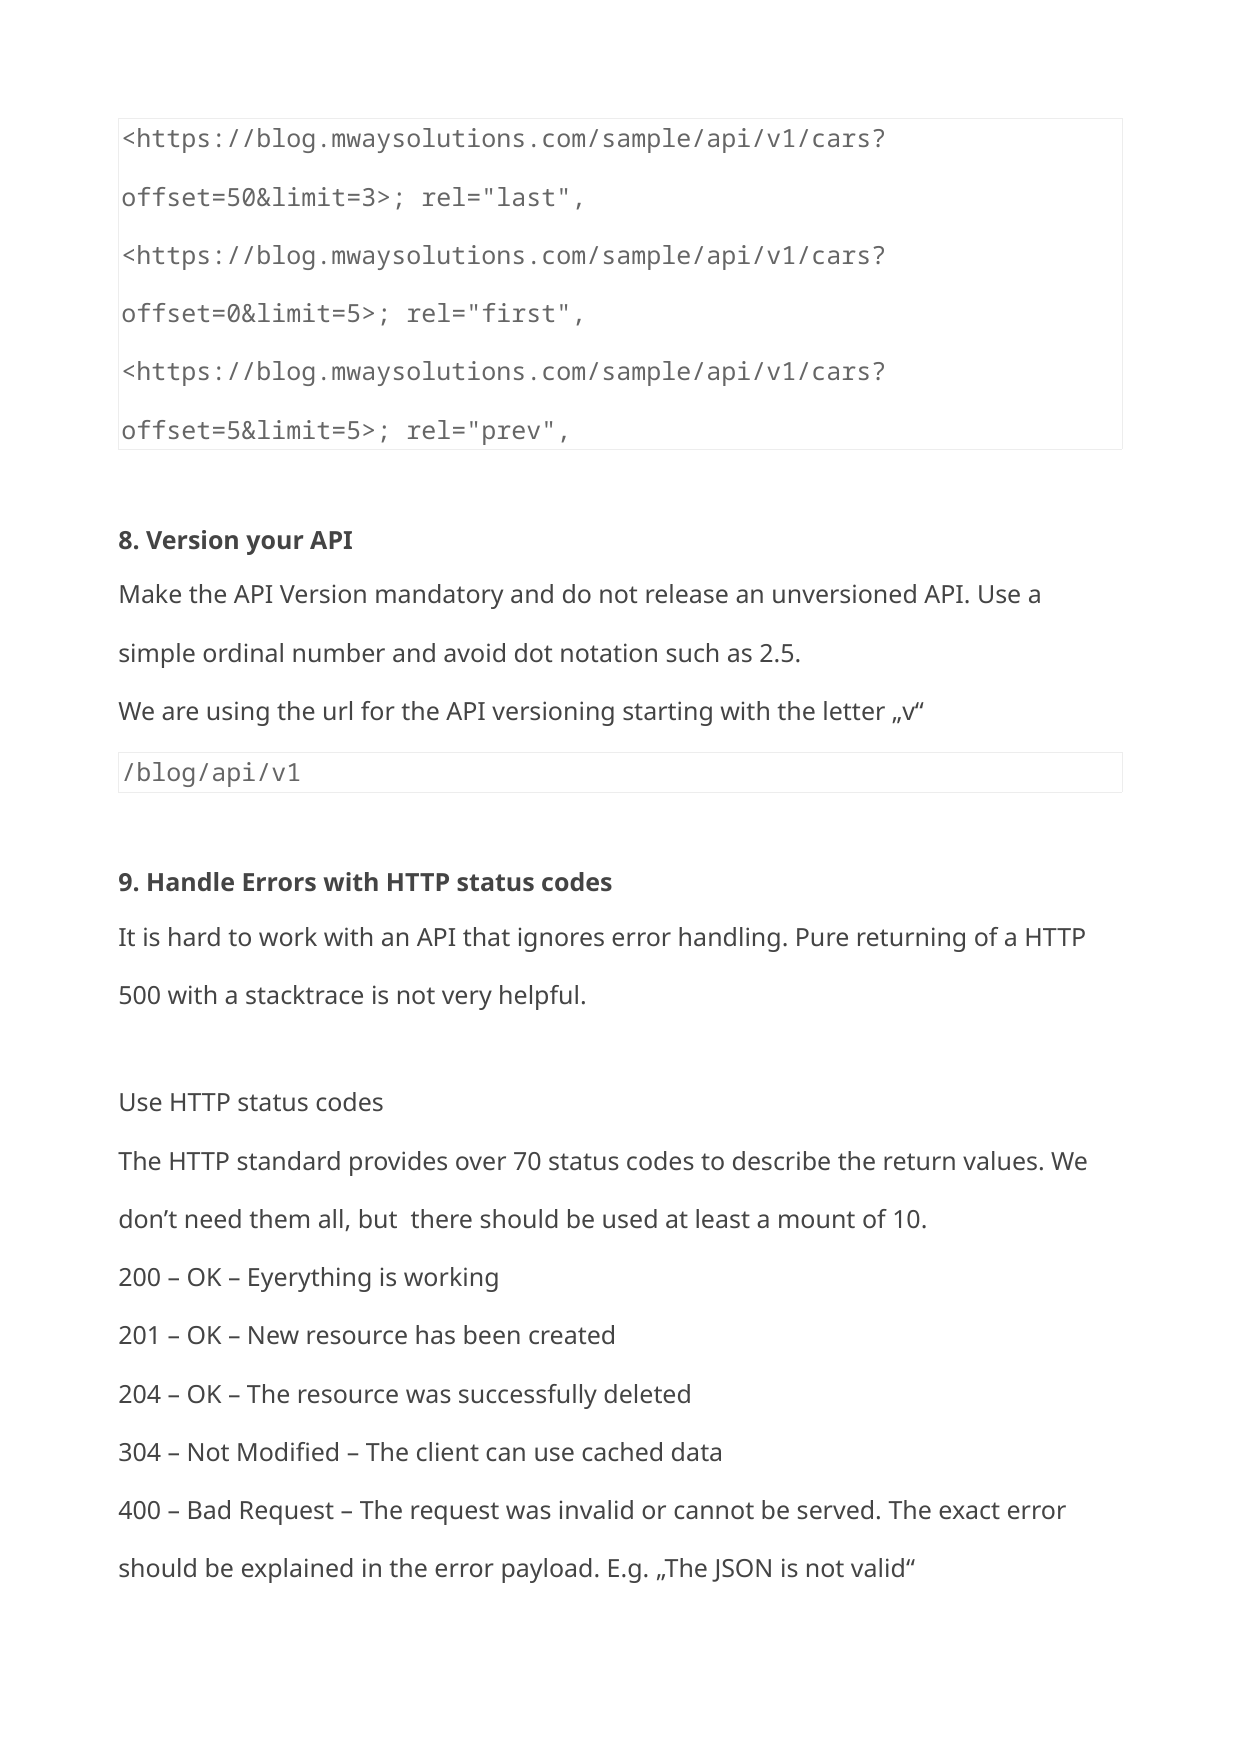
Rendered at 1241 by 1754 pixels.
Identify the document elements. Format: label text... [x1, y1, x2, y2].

text 200 – OK – Eyerything is working 201 – OK – New resource has been created 204 – OK – The resource was successfully deleted [118, 1260, 1122, 1410]
text <https://blog.mwaysolutions.com/sample/api/v1/cars?offset=5&limit=5>; rel="prev", [119, 351, 1122, 449]
subtitle 8. Version your API [118, 523, 1122, 557]
text It is hard to work with an API that ignores error handling. Pure returning of a HTTP 500 with a stacktrace is not very helpful. [118, 919, 1122, 1012]
text We are using the url for the API versioning starting with the letter „v“ [118, 693, 1122, 728]
text <https://blog.mwaysolutions.com/sample/api/v1/cars?offset=50&limit=3>; rel="last", [119, 119, 1122, 213]
text Use HTTP status codes [118, 1085, 1122, 1119]
text 400 – Bad Request – The request was invalid or cannot be served. The exact error should be explained in the error payload. E.g. „The JSON is not valid“ [118, 1493, 1122, 1585]
text /blog/api/v1 [119, 753, 1122, 792]
text <https://blog.mwaysolutions.com/sample/api/v1/cars?offset=0&limit=5>; rel="first", [119, 234, 1122, 330]
text 304 – Not Modified – The client can use cached data [118, 1434, 1122, 1468]
text Make the API Version mandatory and do not release an unversioned API. Use a simple ordinal number and avoid dot notation such as 2.5. [118, 577, 1122, 669]
text The HTTP standard provides over 70 status codes to describe the return values. We don’t need them all, but there should be used at least a mount of 10. [118, 1143, 1122, 1236]
subtitle 9. Handle Errors with HTTP status codes [118, 865, 1122, 899]
